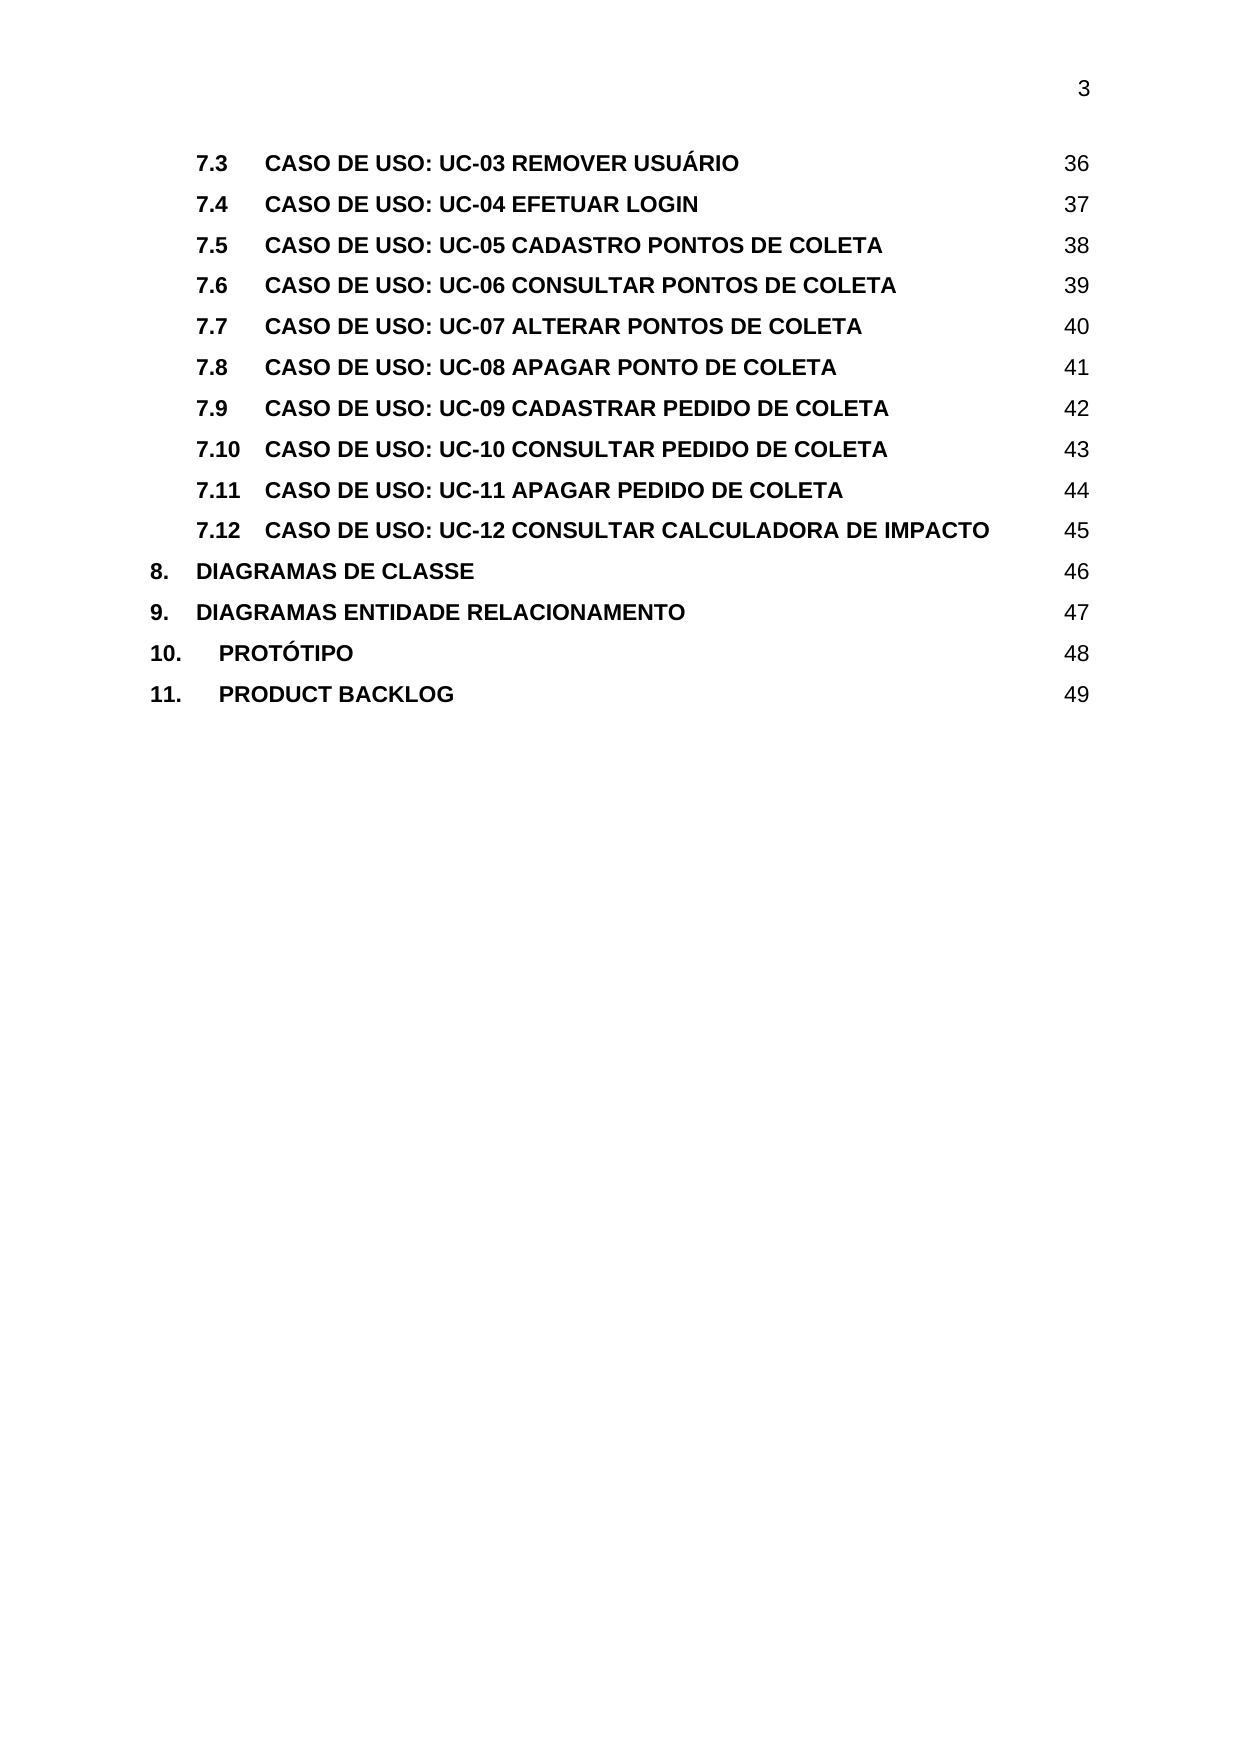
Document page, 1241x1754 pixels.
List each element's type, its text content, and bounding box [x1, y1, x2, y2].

text 7.5 CASO DE USO: UC-05 CADASTRO PONTOS DE COLETA 38 [196, 232, 1090, 258]
text 9. DIAGRAMAS ENTIDADE RELACIONAMENTO 47 [150, 599, 1090, 626]
text 7.6 CASO DE USO: UC-06 CONSULTAR PONTOS DE COLETA 39 [196, 272, 1090, 299]
text 7.8 CASO DE USO: UC-08 APAGAR PONTO DE COLETA 41 [196, 354, 1090, 381]
text 7.4 CASO DE USO: UC-04 EFETUAR LOGIN 37 [196, 191, 1090, 217]
text 7.9 CASO DE USO: UC-09 CADASTRAR PEDIDO DE COLETA 42 [196, 395, 1090, 421]
text 11. PRODUCT BACKLOG 49 [150, 681, 1090, 707]
text 8. DIAGRAMAS DE CLASSE 46 [150, 558, 1090, 585]
text 7.11 CASO DE USO: UC-11 APAGAR PEDIDO DE COLETA 44 [196, 477, 1090, 503]
text 7.3 CASO DE USO: UC-03 REMOVER USUÁRIO 36 [196, 150, 1090, 176]
text 7.12 CASO DE USO: UC-12 CONSULTAR CALCULADORA DE IMPACTO 45 [196, 517, 1090, 544]
text 7.7 CASO DE USO: UC-07 ALTERAR PONTOS DE COLETA 40 [196, 313, 1090, 340]
text 7.10 CASO DE USO: UC-10 CONSULTAR PEDIDO DE COLETA 43 [196, 436, 1090, 462]
text 10. PROTÓTIPO 48 [150, 640, 1090, 666]
